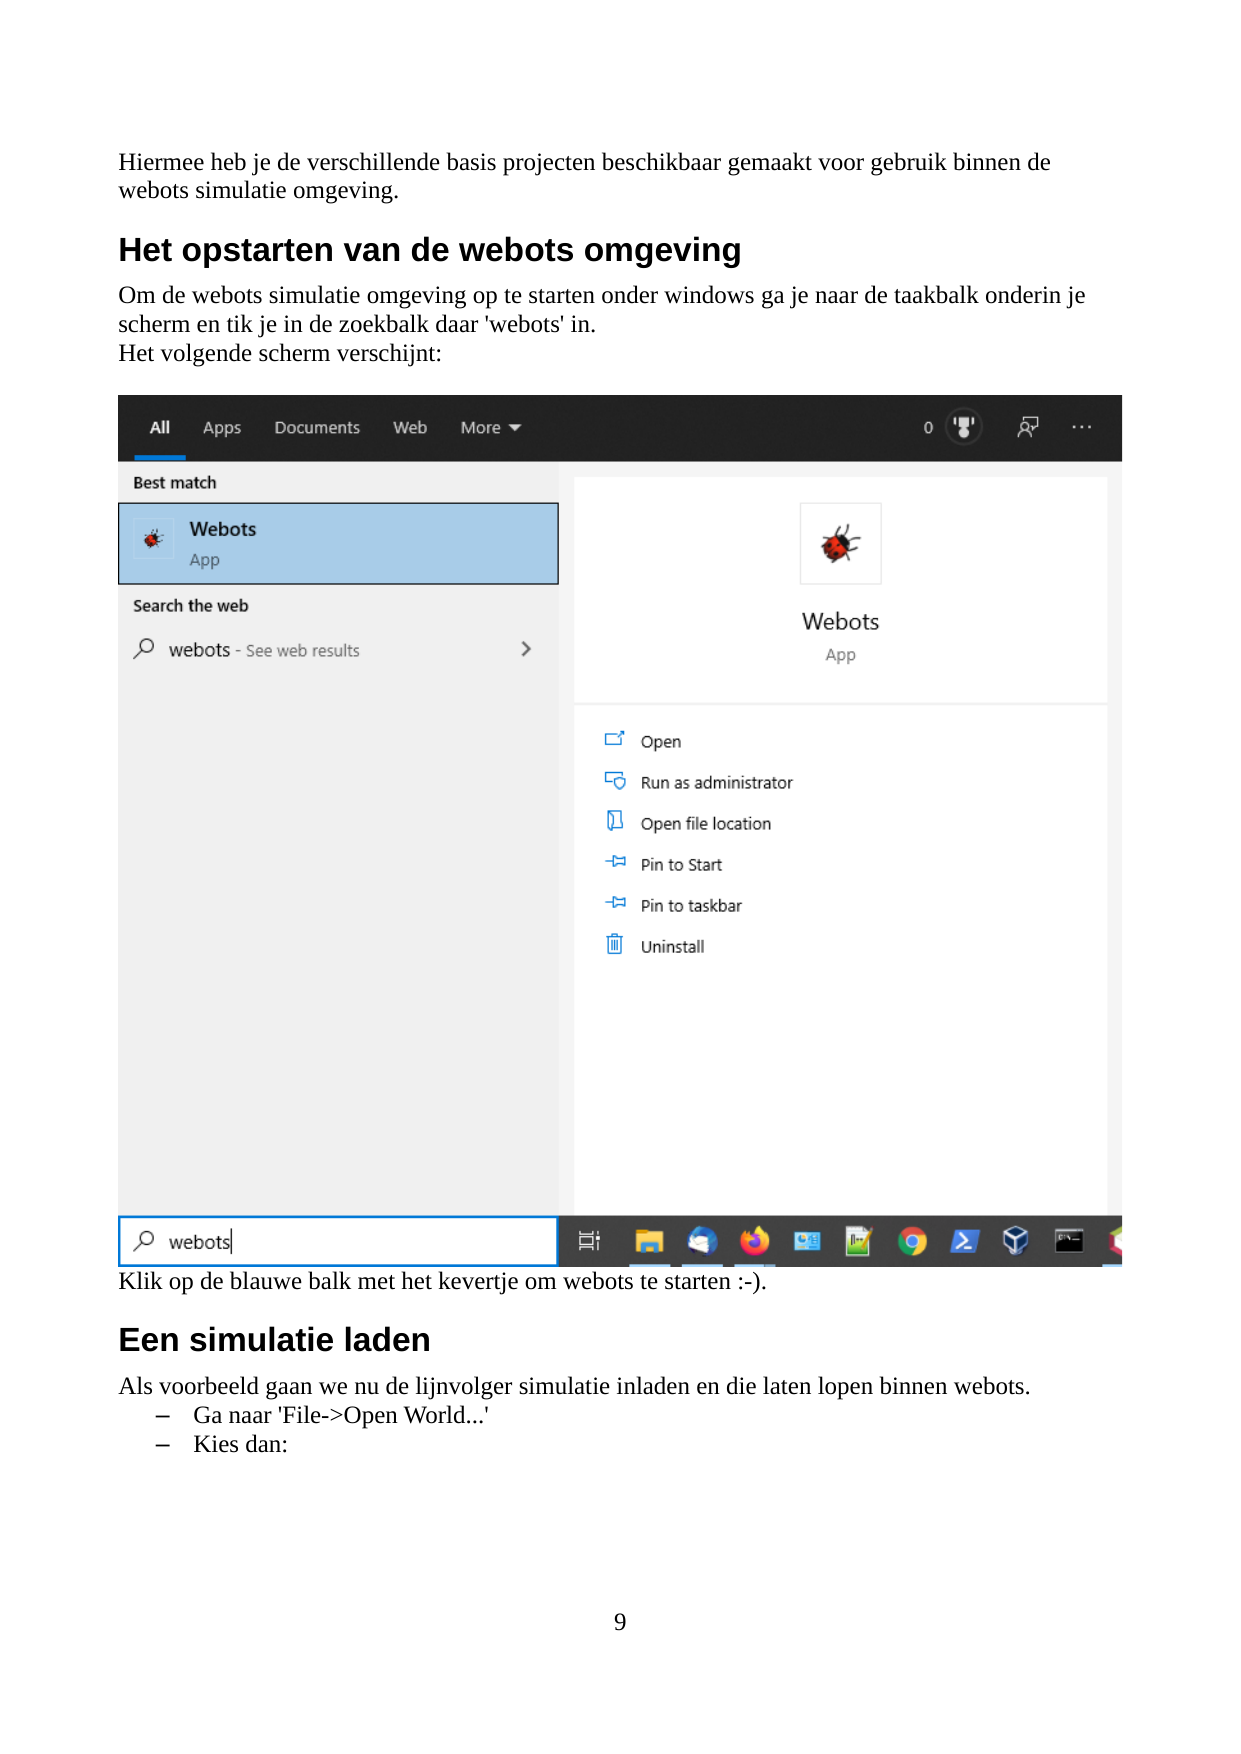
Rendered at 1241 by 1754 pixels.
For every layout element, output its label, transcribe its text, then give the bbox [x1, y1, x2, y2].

subtitle Het opstarten van de webots omgeving [118, 229, 1122, 268]
text Klik op de blauwe balk met het kevertje om webots te starten :-). [118, 1267, 1122, 1295]
list Ga naar 'File->Open World...' [156, 1400, 1122, 1429]
text Het volgende scherm verschijnt: [118, 338, 1122, 367]
text Als voorbeeld gaan we nu de lijnvolger simulatie inladen en die laten lopen binnen webots. [118, 1371, 1122, 1400]
subtitle Een simulatie laden [118, 1320, 1122, 1359]
list Kies dan: [156, 1429, 1122, 1457]
picture [118, 395, 1123, 1267]
text Hiermee heb je de verschillende basis projecten beschikbaar gemaakt voor gebruik binnen de webots simulatie omgeving. [118, 147, 1122, 204]
text Om de webots simulatie omgeving op te starten onder windows ga je naar de taakbalk onderin je scherm en tik je in de zoekbalk daar 'webots' in. [118, 281, 1122, 338]
